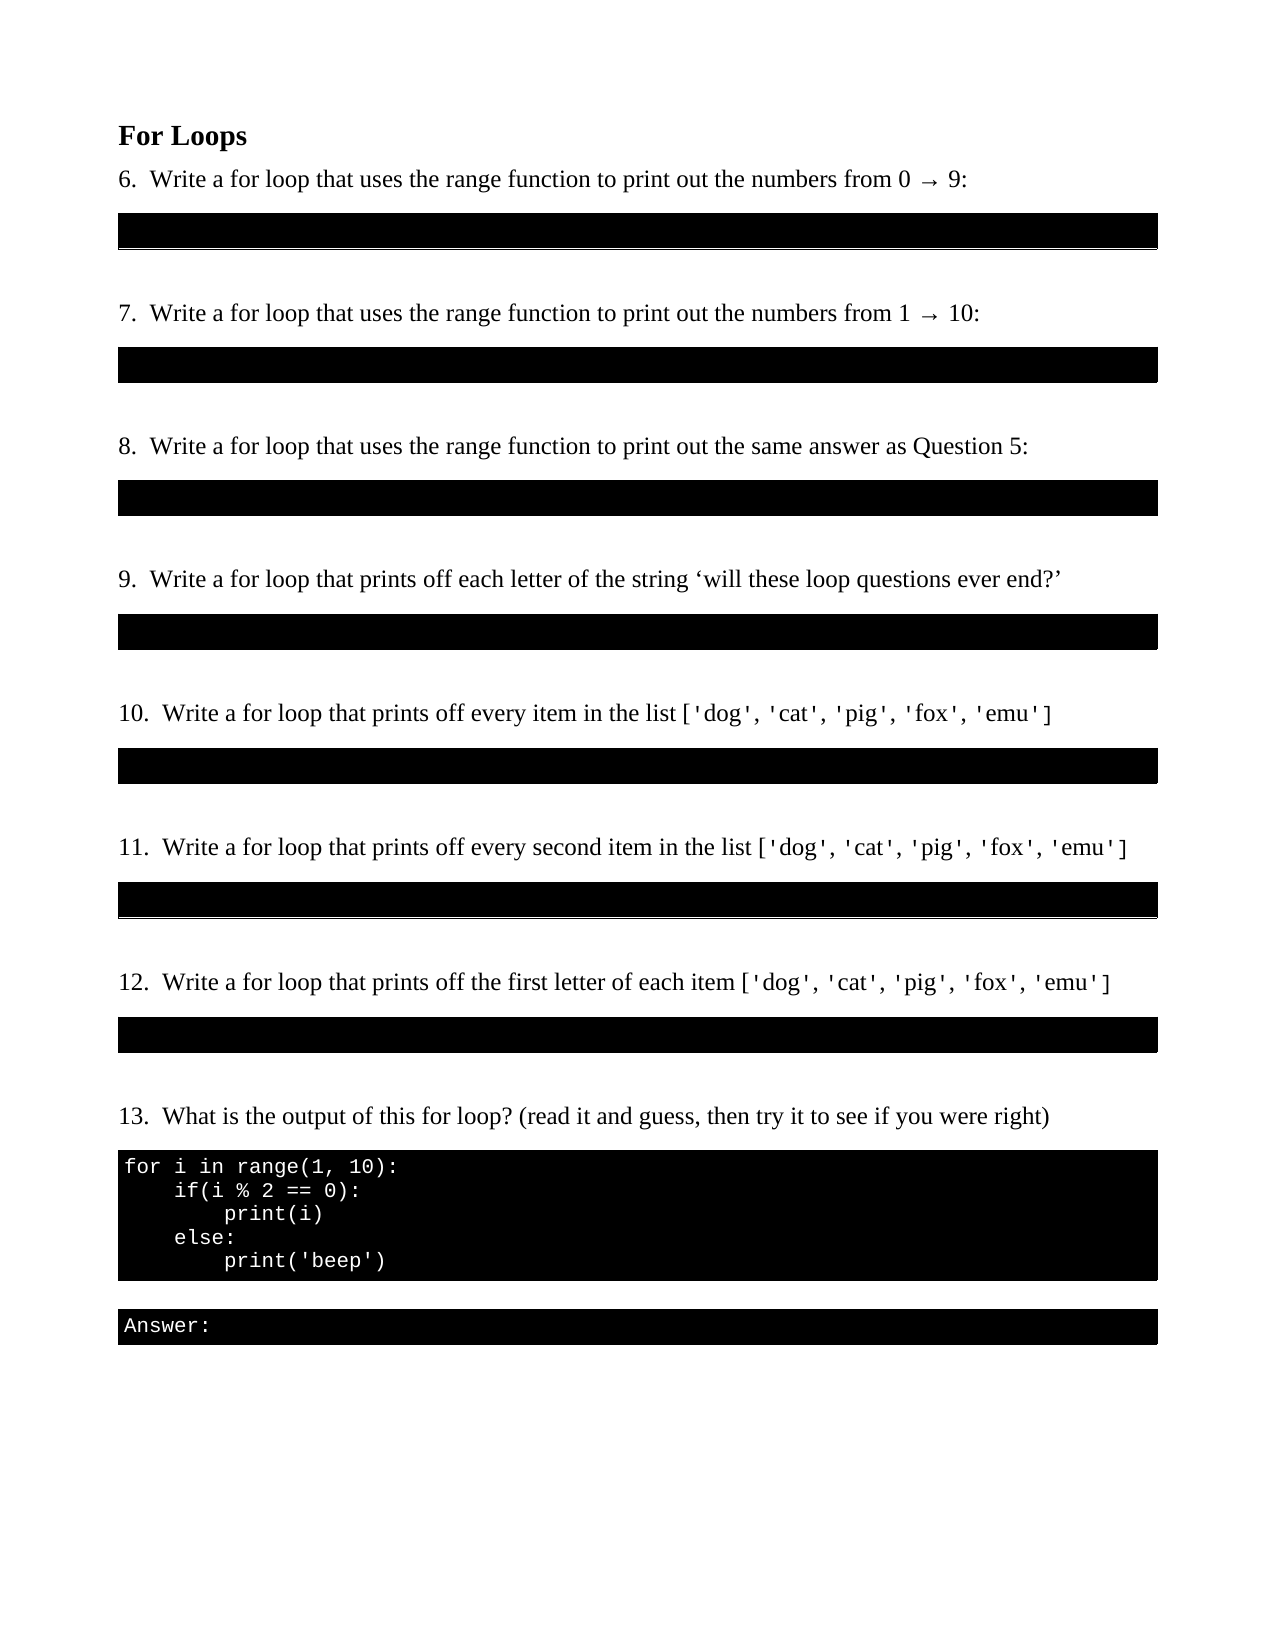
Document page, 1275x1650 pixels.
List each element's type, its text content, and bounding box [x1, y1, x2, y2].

text 9. Write a for loop that prints off each letter of the string ‘will these loop questions ever end?’ [118, 564, 1157, 593]
text 10. Write a for loop that prints off every item in the list ['dog', 'cat', 'pig', 'fox', 'emu'] [118, 698, 1157, 727]
table_header [119, 883, 1157, 917]
text 7. Write a for loop that uses the range function to print out the numbers from 1 → 10: [118, 298, 1157, 326]
text 13. What is the output of this for loop? (read it and guess, then try it to see if you were right) [118, 1101, 1157, 1130]
text 12. Write a for loop that prints off the first letter of each item ['dog', 'cat', 'pig', 'fox', 'emu'] [118, 967, 1157, 996]
table_header [119, 348, 1157, 382]
text 8. Write a for loop that uses the range function to print out the same answer as Question 5: [118, 431, 1157, 460]
text 6. Write a for loop that uses the range function to print out the numbers from 0 → 9: [118, 164, 1157, 193]
table_header [119, 481, 1157, 515]
subtitle For Loops [118, 118, 1157, 152]
table_header for i in range(1, 10): if(i % 2 == 0): print(i) else: print('beep') [119, 1151, 1157, 1280]
table_header [119, 214, 1157, 248]
table_header [119, 1018, 1157, 1052]
text 11. Write a for loop that prints off every second item in the list ['dog', 'cat', 'pig', 'fox', 'emu'] [118, 832, 1157, 862]
table_header [119, 615, 1157, 649]
table_header [119, 749, 1157, 783]
table_header Answer: [119, 1310, 1157, 1344]
